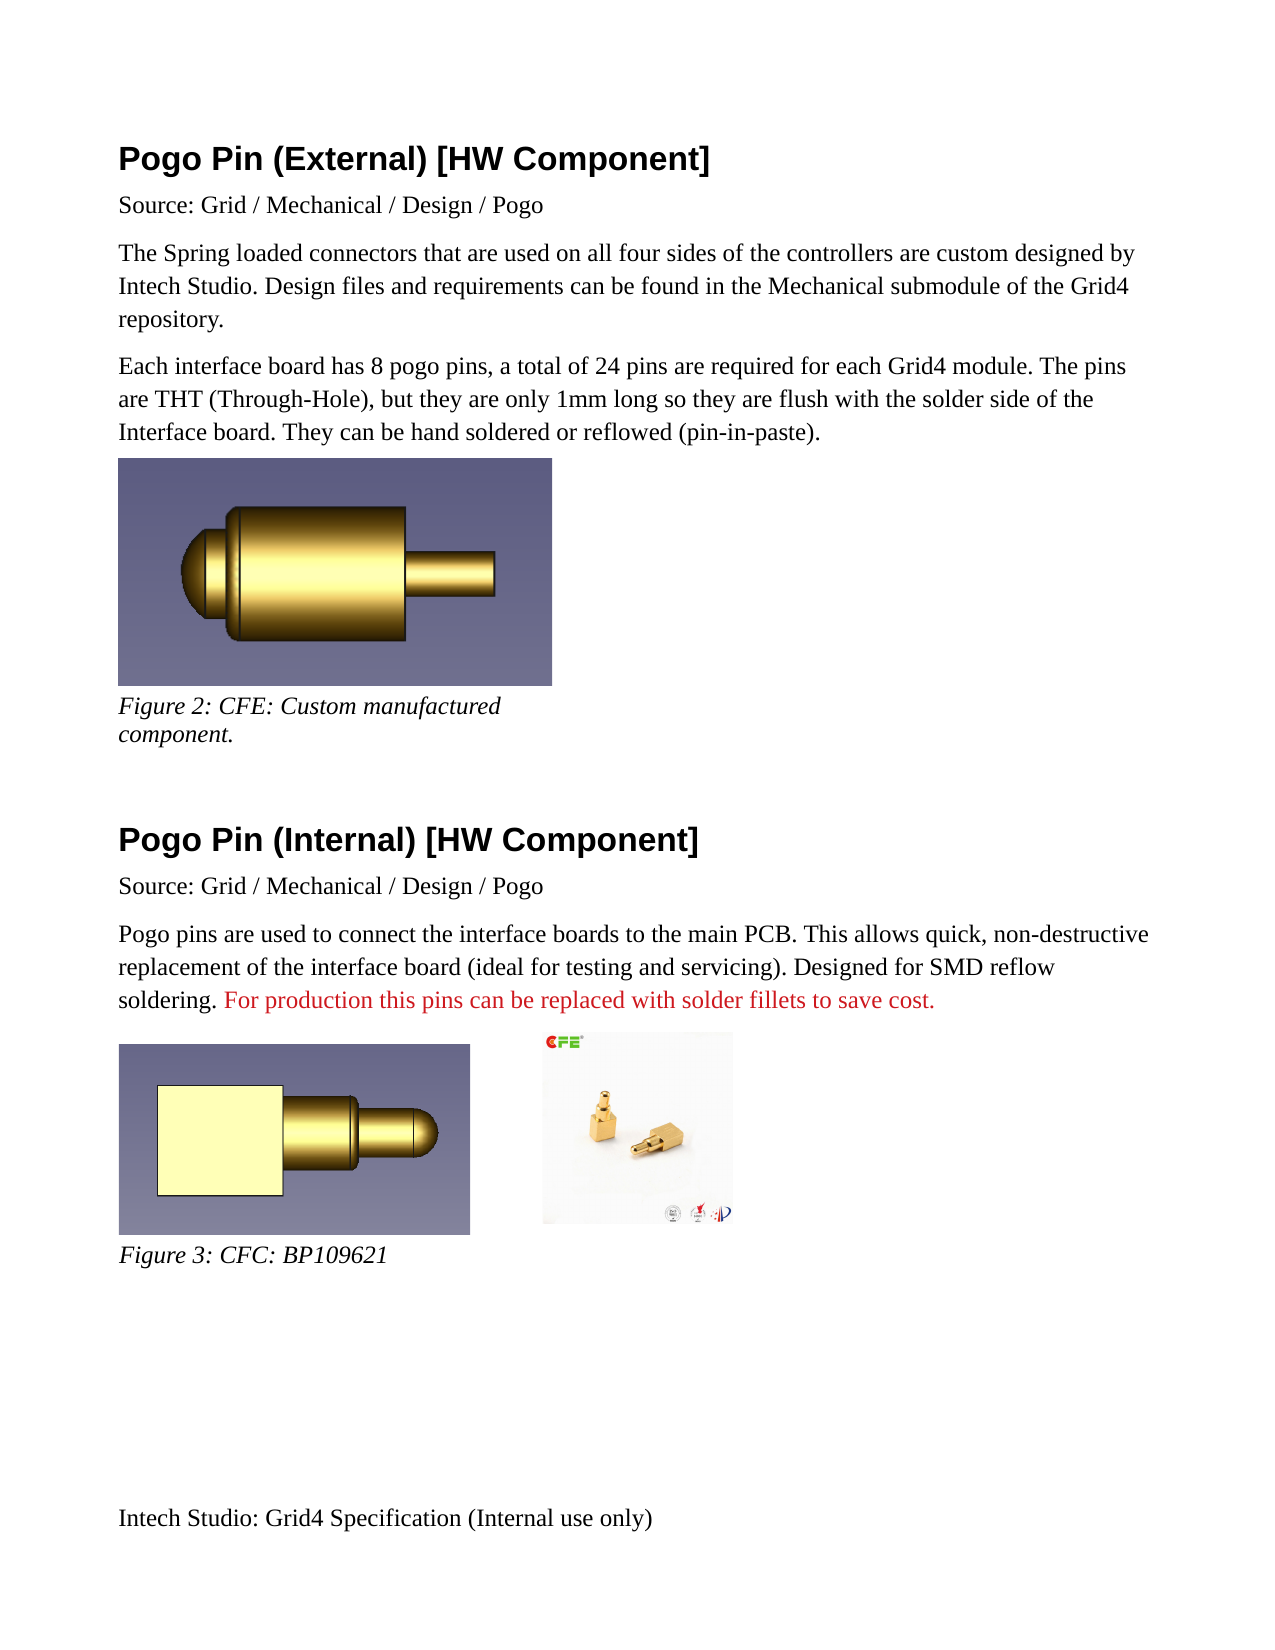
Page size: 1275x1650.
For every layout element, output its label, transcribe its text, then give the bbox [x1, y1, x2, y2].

picture [118, 1126, 470, 1235]
text The Spring loaded connectors that are used on all four sides of the controllers are custom designed by Intech Studio. Design files and requirements can be found in the Mechanical submodule of the Grid4 repository. [118, 238, 1157, 332]
picture [542, 1032, 733, 1224]
text Pogo pins are used to connect the interface boards to the main PCB. This allows quick, non-destructive replacement of the interface board (ideal for testing and servicing). Designed for SMD reflow soldering. For production this pins can be replaced with solder fillets to save cost. [118, 919, 1157, 1014]
subtitle Pogo Pin (External) [HW Component] [118, 139, 1157, 178]
subtitle Pogo Pin (Internal) [HW Component] [118, 820, 1157, 859]
text Figure 2: CFE: Custom manufactured component. [118, 686, 552, 748]
text Source: Grid / Mechanical / Design / Pogo [118, 190, 1157, 219]
text [118, 459, 552, 489]
text Figure 3: CFC: BP109621 [119, 1235, 470, 1268]
text Each interface board has 8 pogo pins, a total of 24 pins are required for each Grid4 module. The pins are THT (Through-Hole), but they are only 1mm long so they are flush with the solder side of the Interface board. They can be hand soldered or reflowed (pin-in-paste). [118, 351, 1157, 446]
text [119, 1045, 470, 1126]
picture [118, 489, 553, 686]
text Source: Grid / Mechanical / Design / Pogo [118, 871, 1157, 900]
